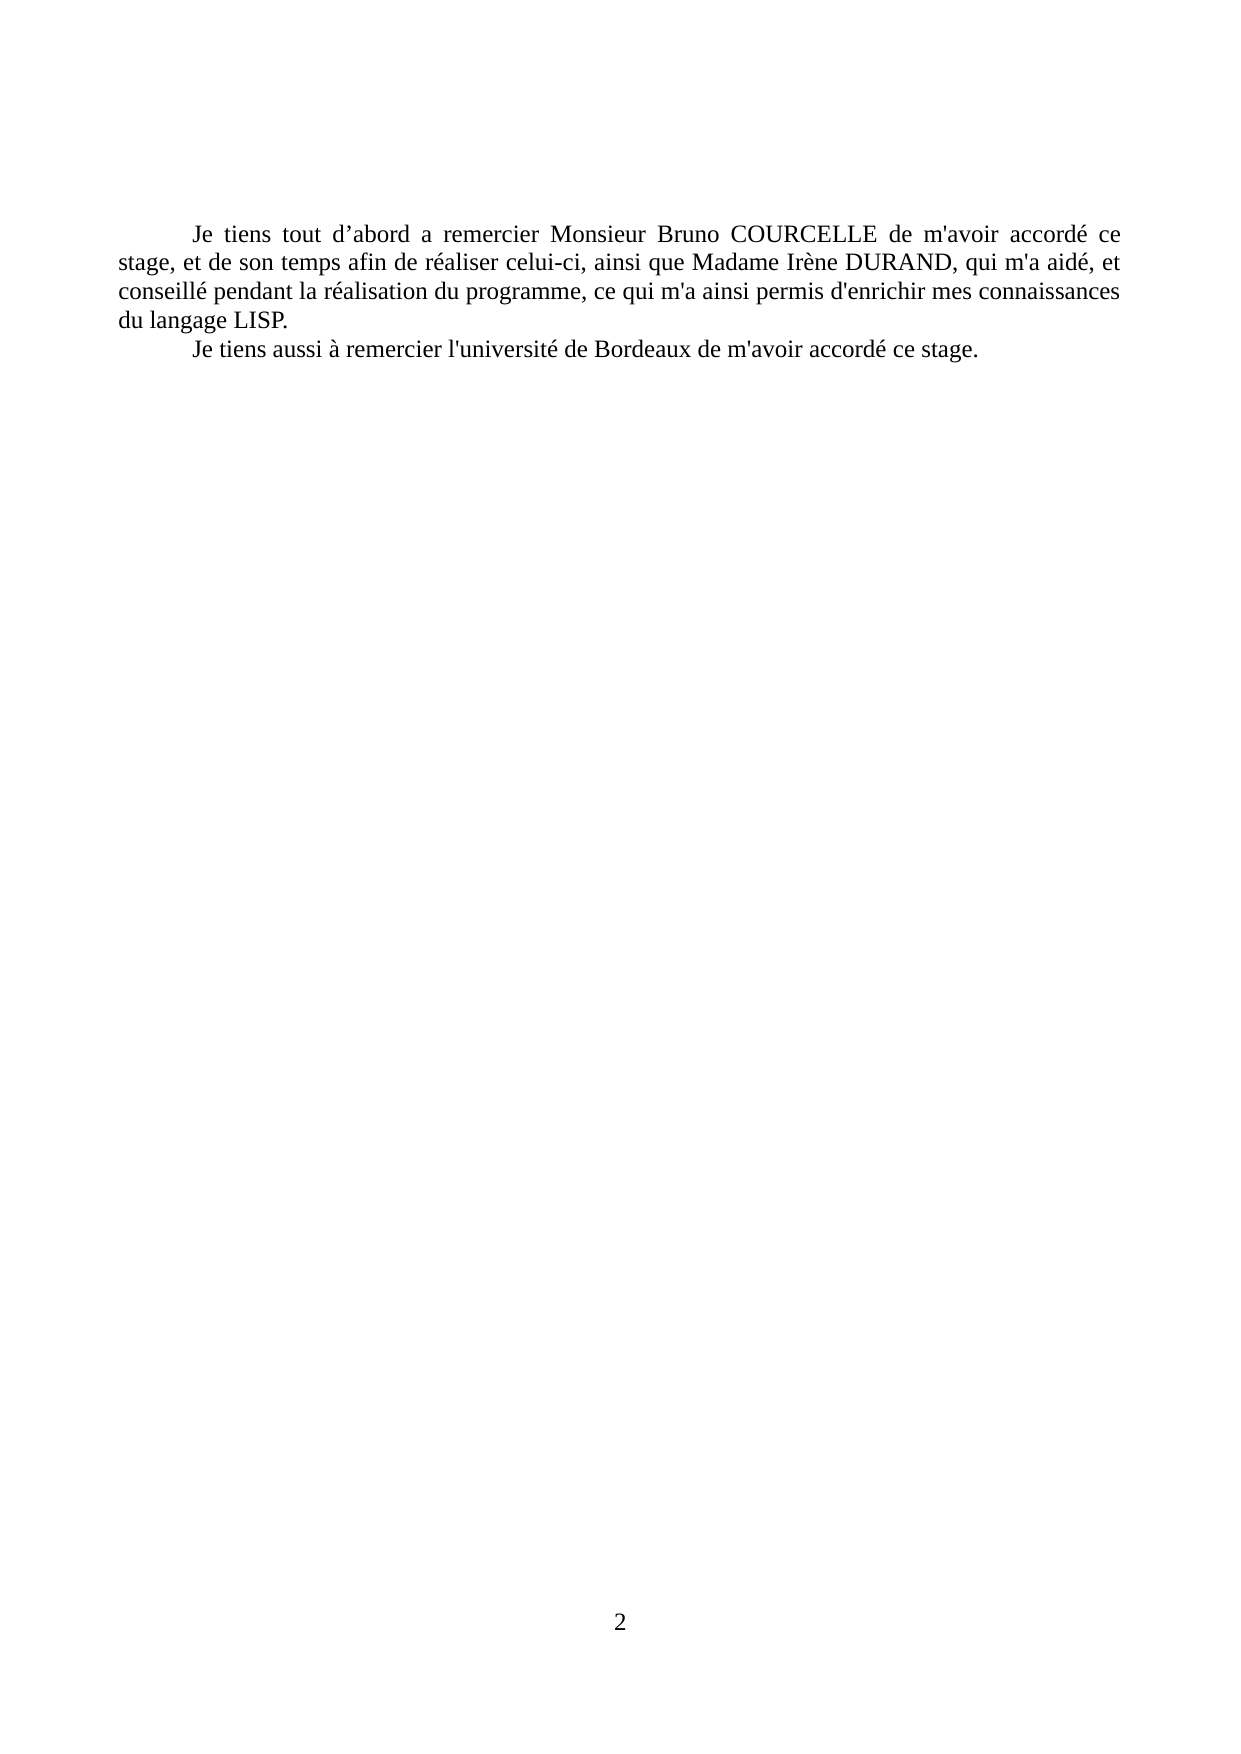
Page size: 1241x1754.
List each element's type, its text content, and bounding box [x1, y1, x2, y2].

text Je tiens aussi à remercier l'université de Bordeaux de m'avoir accordé ce stage. [118, 334, 1122, 362]
text Je tiens tout d’abord a remercier Monsieur Bruno COURCELLE de m'avoir accordé ce stage, et de son temps afin de réaliser celui-ci, ainsi que Madame Irène DURAND, qui m'a aidé, et conseillé pendant la réalisation du programme, ce qui m'a ainsi permis d'enrichir mes connaissances du langage LISP. [118, 219, 1122, 334]
